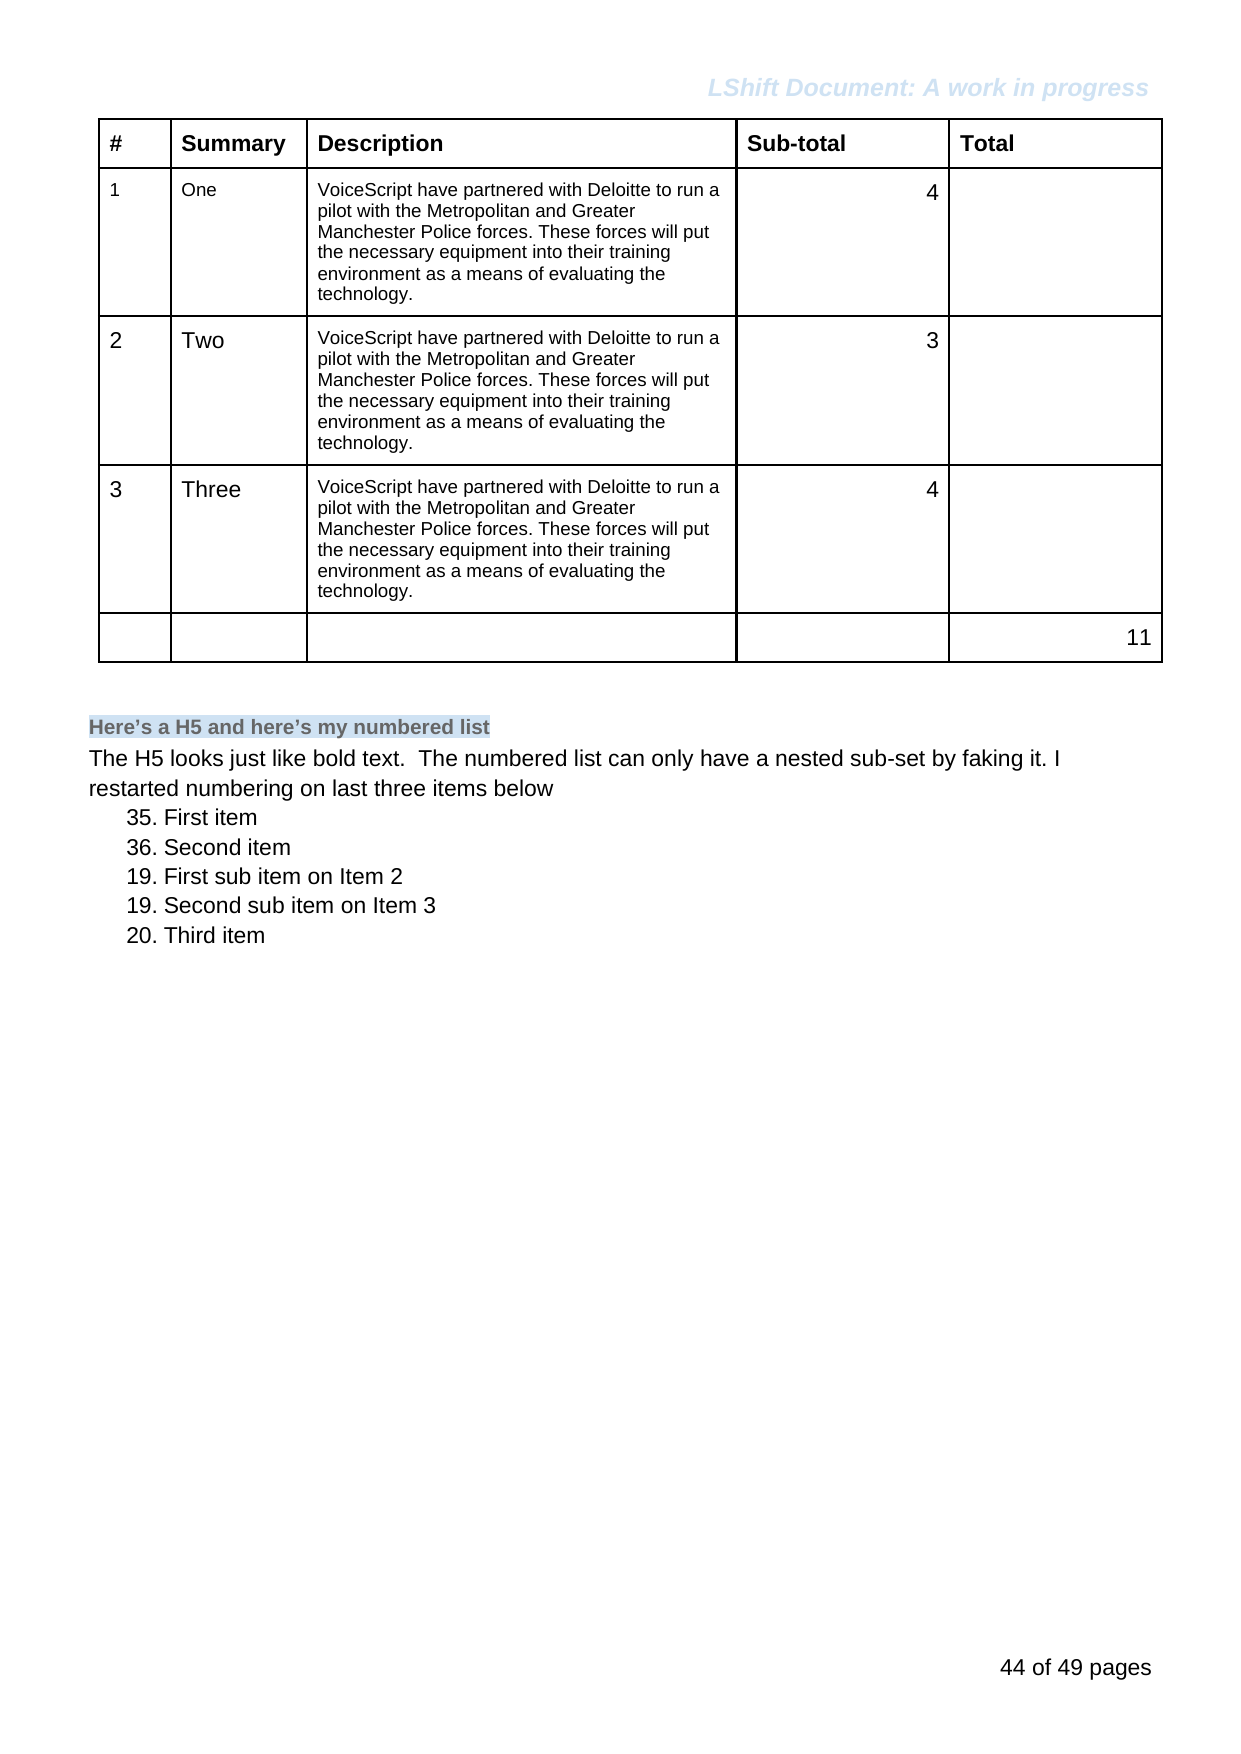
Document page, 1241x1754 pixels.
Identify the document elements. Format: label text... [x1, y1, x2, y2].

table_cell 1 [100, 169, 170, 315]
table_cell [950, 466, 1161, 612]
text The H5 looks just like bold text. The numbered list can only have a nested sub-set by faking it. I restarted numbering on last three items below [88, 746, 1152, 801]
list Third item [126, 922, 1152, 948]
table_cell [172, 614, 306, 661]
table_cell [100, 614, 170, 661]
table_cell 3 [100, 466, 170, 612]
table_cell Two [172, 317, 306, 464]
table_cell [950, 317, 1161, 464]
list First sub item on Item 2 [126, 863, 1152, 889]
table_cell 3 [738, 317, 948, 464]
table_header Total [950, 120, 1161, 167]
table_header Summary [172, 120, 306, 167]
table_header # [100, 120, 170, 167]
table_cell 4 [738, 169, 948, 315]
table_cell [308, 614, 735, 661]
table_cell One [172, 169, 306, 315]
list Second sub item on Item 3 [126, 893, 1152, 918]
list First item [126, 805, 1152, 830]
table_cell [950, 169, 1161, 315]
table_cell VoiceScript have partnered with Deloitte to run a pilot with the Metropolitan and Greater Manchester Police forces. These forces will put the necessary equipment into their training environment as a means of evaluating the technology. [308, 169, 735, 315]
table_header Description [308, 120, 735, 167]
table_cell 11 [950, 614, 1161, 661]
table_cell VoiceScript have partnered with Deloitte to run a pilot with the Metropolitan and Greater Manchester Police forces. These forces will put the necessary equipment into their training environment as a means of evaluating the technology. [308, 466, 735, 612]
table_cell [738, 614, 948, 661]
table_cell Three [172, 466, 306, 612]
table_cell 4 [738, 466, 948, 612]
table_cell 2 [100, 317, 170, 464]
list Second item [126, 834, 1152, 860]
table_header Sub-total [738, 120, 948, 167]
table_cell VoiceScript have partnered with Deloitte to run a pilot with the Metropolitan and Greater Manchester Police forces. These forces will put the necessary equipment into their training environment as a means of evaluating the technology. [308, 317, 735, 464]
subtitle Here’s a H5 and here’s my numbered list [490, 715, 1152, 738]
